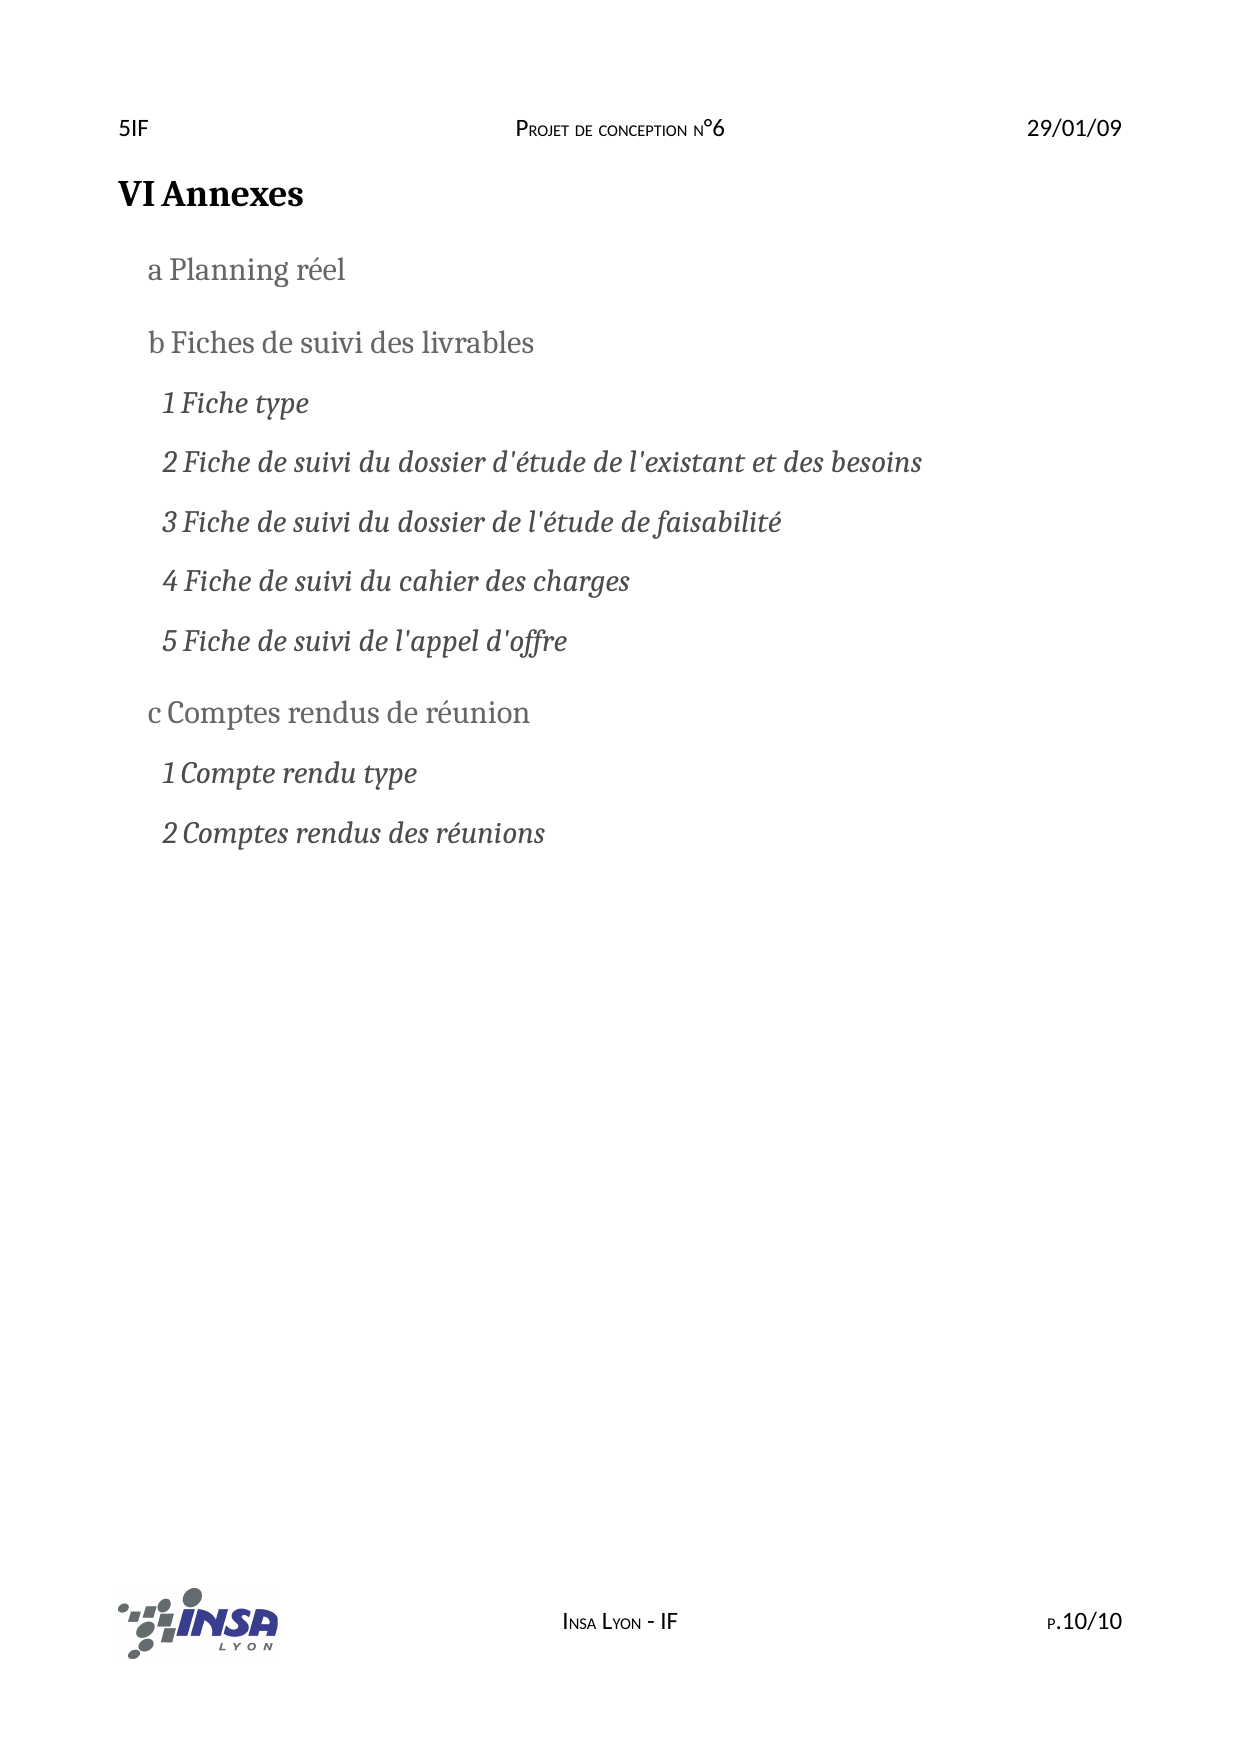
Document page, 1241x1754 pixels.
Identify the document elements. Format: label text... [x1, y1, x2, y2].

subtitle Fiche de suivi du cahier des charges [118, 564, 1122, 600]
subtitle Compte rendu type [118, 756, 1122, 792]
subtitle Fiche de suivi de l'appel d'offre [118, 623, 1122, 659]
subtitle Planning réel [118, 251, 1122, 288]
subtitle Comptes rendus de réunion [118, 695, 1122, 732]
subtitle Fiche de suivi du dossier de l'étude de faisabilité [118, 504, 1122, 540]
subtitle Annexes [118, 173, 1122, 216]
subtitle Fiche de suivi du dossier d'étude de l'existant et des besoins [118, 444, 1122, 481]
subtitle Comptes rendus des réunions [118, 815, 1122, 851]
subtitle Fiche type [118, 385, 1122, 421]
picture [118, 1588, 278, 1659]
subtitle Fiches de suivi des livrables [118, 324, 1122, 361]
